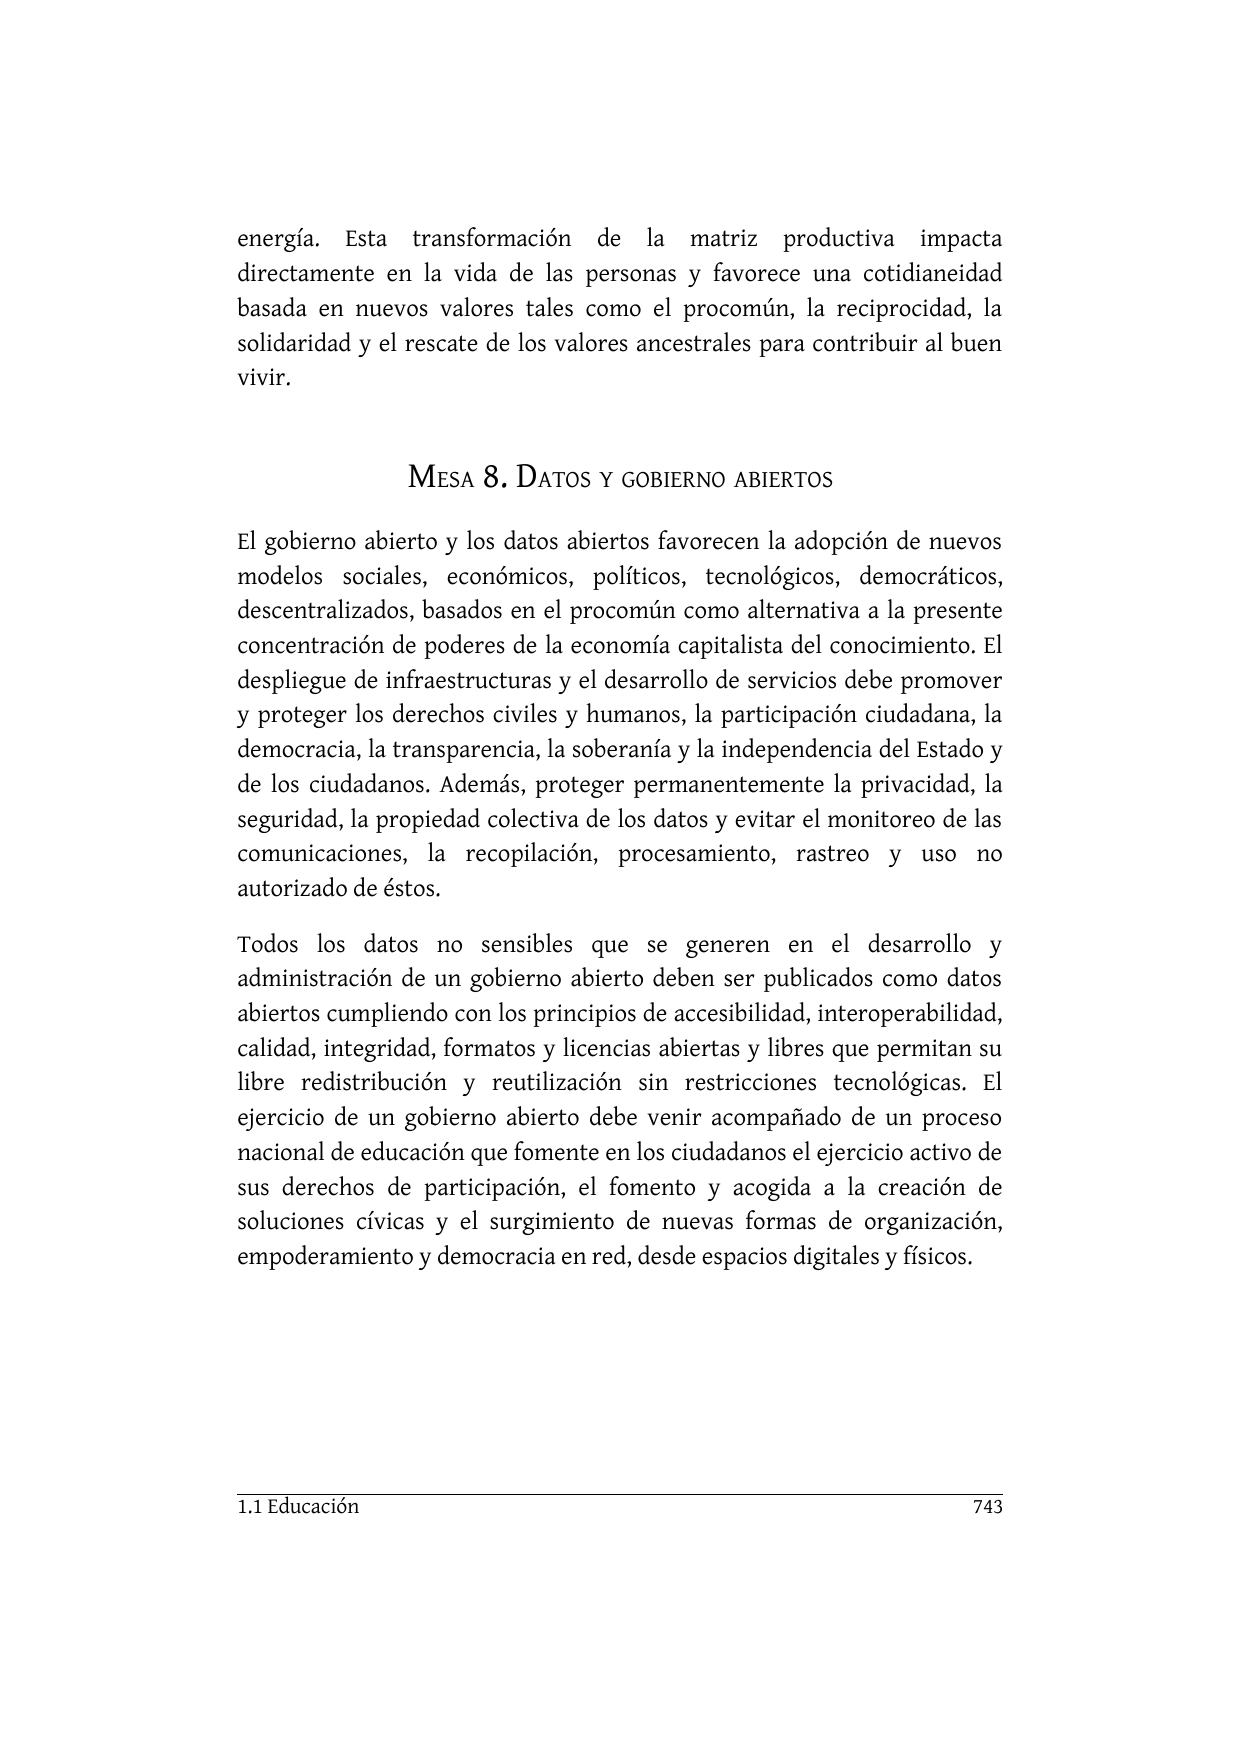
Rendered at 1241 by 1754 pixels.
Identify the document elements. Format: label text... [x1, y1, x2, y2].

text Todos los datos no sensibles que se generen en el desarrollo y administración de un gobierno abierto deben ser publicados como datos abiertos cumpliendo con los principios de accesibilidad, interoperabilidad, calidad, integridad, formatos y licencias abiertas y libres que permitan su libre redistribución y reutilización sin restricciones tecnológicas. El ejercicio de un gobierno abierto debe venir acompañado de un proceso nacional de educación que fomente en los ciudadanos el ejercicio activo de sus derechos de participación, el fomento y acogida a la creación de soluciones cívicas y el surgimiento de nuevas formas de organización, empoderamiento y democracia en red, desde espacios digitales y físicos. [237, 930, 1003, 1271]
subtitle Mesa 8. Datos y gobierno abiertos [282, 455, 958, 498]
text energía. Esta transformación de la matriz productiva impacta directamente en la vida de las personas y favorece una cotidianeidad basada en nuevos valores tales como el procomún, la reciprocidad, la solidaridad y el rescate de los valores ancestrales para contribuir al buen vivir. [237, 225, 1003, 393]
text El gobierno abierto y los datos abiertos favorecen la adopción de nuevos modelos sociales, económicos, políticos, tecnológicos, democráticos, descentralizados, basados en el procomún como alternativa a la presente concentración de poderes de la economía capitalista del conocimiento. El despliegue de infraestructuras y el desarrollo de servicios debe promover y proteger los derechos civiles y humanos, la participación ciudadana, la democracia, la transparencia, la soberanía y la independencia del Estado y de los ciudadanos. Además, proteger permanentemente la privacidad, la seguridad, la propiedad colectiva de los datos y evitar el monitoreo de las comunicaciones, la recopilación, procesamiento, rastreo y uso no autorizado de éstos. [237, 528, 1003, 903]
